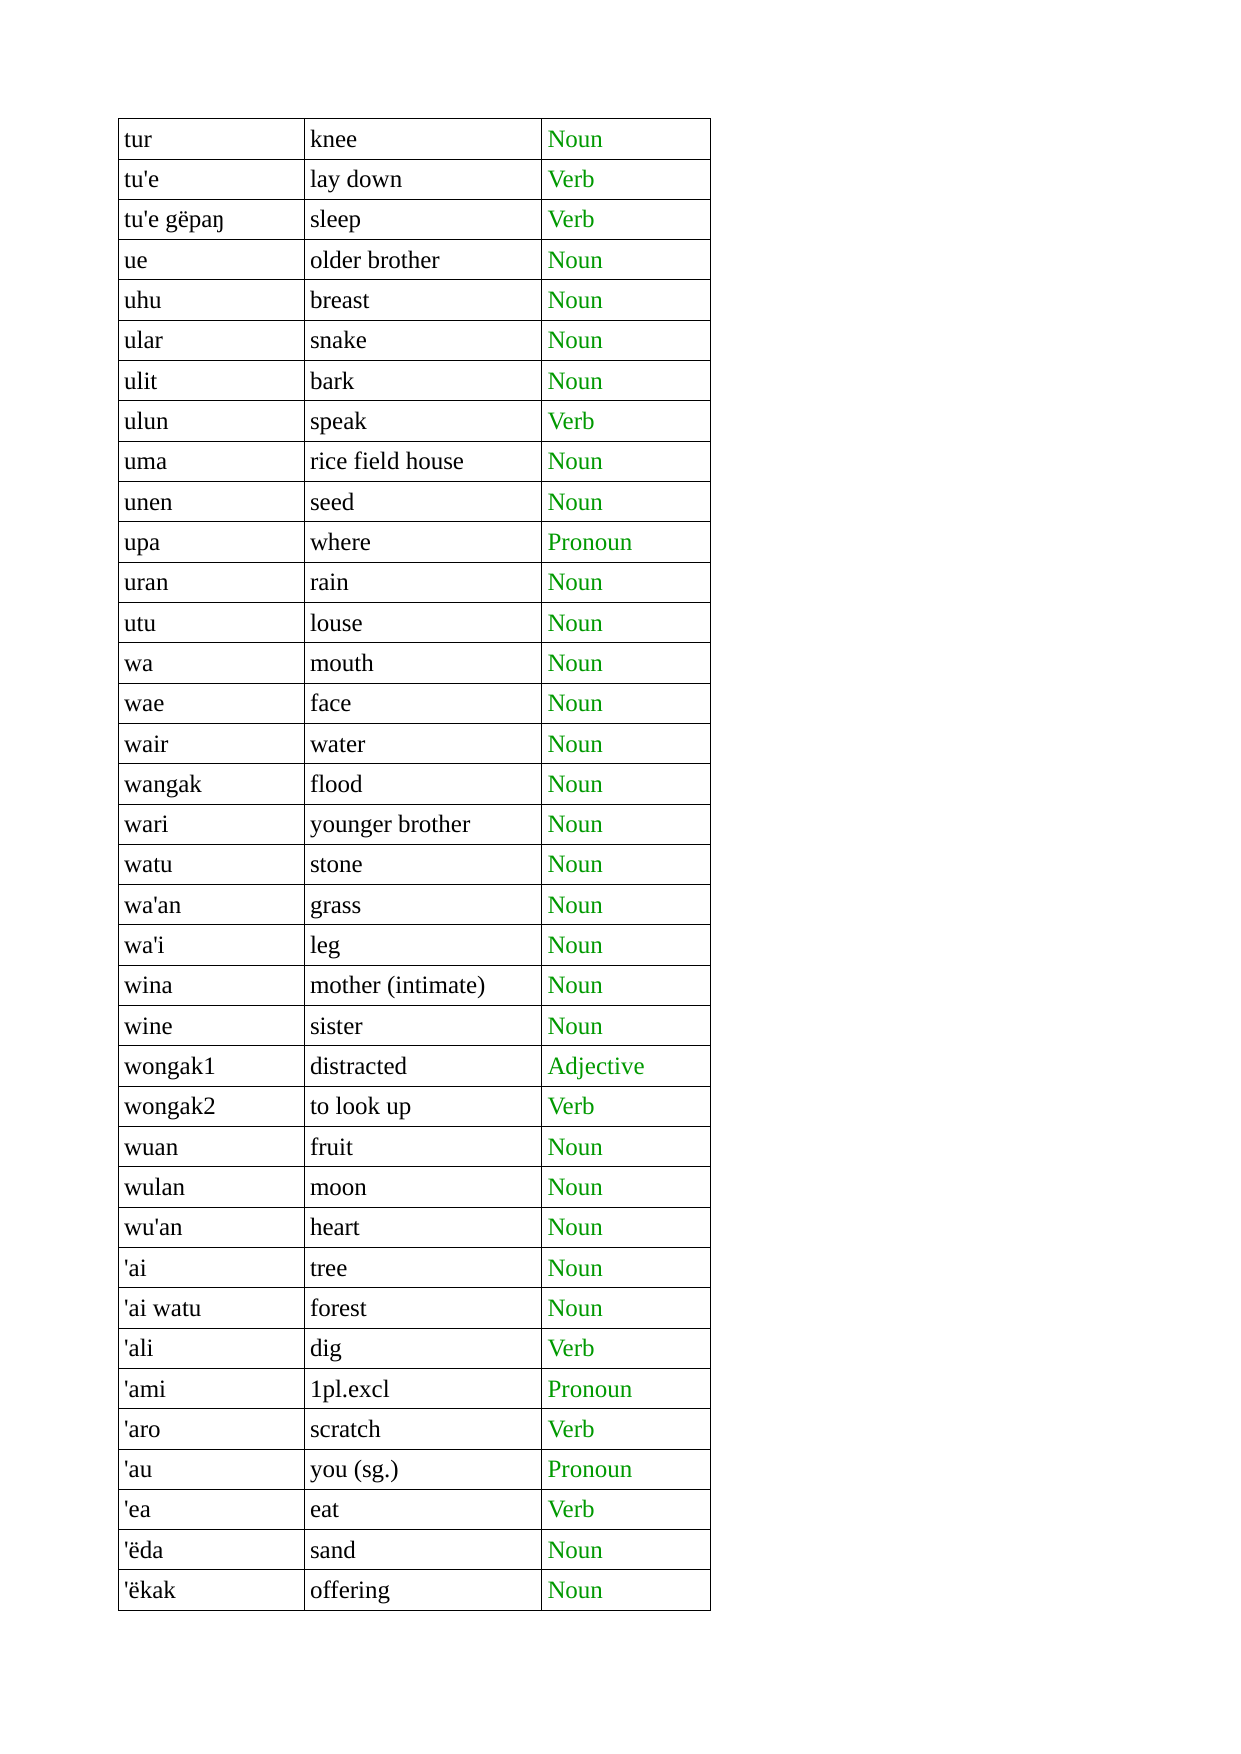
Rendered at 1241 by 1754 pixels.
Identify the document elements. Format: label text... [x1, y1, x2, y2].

table_cell Verb [542, 1329, 710, 1368]
table_cell speak [305, 401, 541, 441]
table_cell face [305, 684, 541, 723]
table_cell water [305, 724, 541, 763]
table_cell where [305, 522, 541, 562]
table_cell tur [119, 119, 304, 158]
table_cell you (sg.) [305, 1450, 541, 1489]
table_cell Noun [542, 1248, 710, 1287]
table_cell Noun [542, 764, 710, 803]
table_cell Noun [542, 885, 710, 924]
table_cell Noun [542, 280, 710, 320]
table_cell mouth [305, 643, 541, 682]
table_cell uran [119, 563, 304, 602]
table_cell Noun [542, 442, 710, 481]
table_cell sleep [305, 200, 541, 239]
table_cell offering [305, 1570, 541, 1610]
table_cell flood [305, 764, 541, 803]
table_cell ulun [119, 401, 304, 441]
table_cell 'ai watu [119, 1288, 304, 1327]
table_cell to look up [305, 1087, 541, 1126]
table_cell sand [305, 1530, 541, 1569]
table_cell Adjective [542, 1046, 710, 1086]
table_cell 'ëkak [119, 1570, 304, 1610]
table_cell Pronoun [542, 1369, 710, 1408]
table_cell knee [305, 119, 541, 158]
table_cell moon [305, 1167, 541, 1207]
table_cell snake [305, 321, 541, 360]
table_cell Noun [542, 643, 710, 682]
table_cell Noun [542, 845, 710, 884]
table_cell dig [305, 1329, 541, 1368]
table_cell older brother [305, 240, 541, 279]
table_cell 'ëda [119, 1530, 304, 1569]
table_cell wongak1 [119, 1046, 304, 1086]
table_cell eat [305, 1490, 541, 1529]
table_cell Noun [542, 119, 710, 158]
table_cell lay down [305, 160, 541, 199]
table_cell heart [305, 1208, 541, 1247]
table_cell Noun [542, 240, 710, 279]
table_cell bark [305, 361, 541, 400]
table_cell Noun [542, 603, 710, 642]
table_cell Verb [542, 1490, 710, 1529]
table_cell grass [305, 885, 541, 924]
table_cell ular [119, 321, 304, 360]
table_cell distracted [305, 1046, 541, 1086]
table_cell Verb [542, 1087, 710, 1126]
table_cell wari [119, 805, 304, 844]
table_cell unen [119, 482, 304, 521]
table_cell seed [305, 482, 541, 521]
table_cell forest [305, 1288, 541, 1327]
table_cell Noun [542, 684, 710, 723]
table_cell Verb [542, 401, 710, 441]
table_cell wina [119, 966, 304, 1005]
table_cell leg [305, 925, 541, 965]
table_cell Noun [542, 482, 710, 521]
table_cell younger brother [305, 805, 541, 844]
table_cell louse [305, 603, 541, 642]
table_cell Noun [542, 563, 710, 602]
table_cell wuan [119, 1127, 304, 1166]
table_cell Noun [542, 1167, 710, 1207]
table_cell wa'i [119, 925, 304, 965]
table_cell tree [305, 1248, 541, 1287]
table_cell sister [305, 1006, 541, 1045]
table_cell wa'an [119, 885, 304, 924]
table_cell ue [119, 240, 304, 279]
table_cell 'ali [119, 1329, 304, 1368]
table_cell watu [119, 845, 304, 884]
table_cell Noun [542, 805, 710, 844]
table_cell rice field house [305, 442, 541, 481]
table_cell mother (intimate) [305, 966, 541, 1005]
table_cell Noun [542, 321, 710, 360]
table_cell 'ami [119, 1369, 304, 1408]
table_cell Noun [542, 1570, 710, 1610]
table_cell Noun [542, 1288, 710, 1327]
table_cell wongak2 [119, 1087, 304, 1126]
table_cell wine [119, 1006, 304, 1045]
table_cell 'ea [119, 1490, 304, 1529]
table_cell Noun [542, 1006, 710, 1045]
table_cell 'au [119, 1450, 304, 1489]
table_cell 'aro [119, 1409, 304, 1448]
table_cell uma [119, 442, 304, 481]
table_cell tu'e gëpaŋ [119, 200, 304, 239]
table_cell ulit [119, 361, 304, 400]
table_cell wae [119, 684, 304, 723]
table_cell Noun [542, 925, 710, 965]
table_cell wangak [119, 764, 304, 803]
table_cell wulan [119, 1167, 304, 1207]
table_cell scratch [305, 1409, 541, 1448]
table_cell stone [305, 845, 541, 884]
table_cell Noun [542, 1208, 710, 1247]
table_cell uhu [119, 280, 304, 320]
table_cell Pronoun [542, 522, 710, 562]
table_cell Noun [542, 1530, 710, 1569]
table_cell fruit [305, 1127, 541, 1166]
table_cell wa [119, 643, 304, 682]
table_cell rain [305, 563, 541, 602]
table_cell Verb [542, 160, 710, 199]
table_cell Noun [542, 966, 710, 1005]
table_cell Verb [542, 200, 710, 239]
table_cell Noun [542, 361, 710, 400]
table_cell upa [119, 522, 304, 562]
table_cell 1pl.excl [305, 1369, 541, 1408]
table_cell breast [305, 280, 541, 320]
table_cell utu [119, 603, 304, 642]
table_cell 'ai [119, 1248, 304, 1287]
table_cell wair [119, 724, 304, 763]
table_cell Verb [542, 1409, 710, 1448]
table_cell Noun [542, 1127, 710, 1166]
table_cell Pronoun [542, 1450, 710, 1489]
table_cell tu'e [119, 160, 304, 199]
table_cell wu'an [119, 1208, 304, 1247]
table_cell Noun [542, 724, 710, 763]
